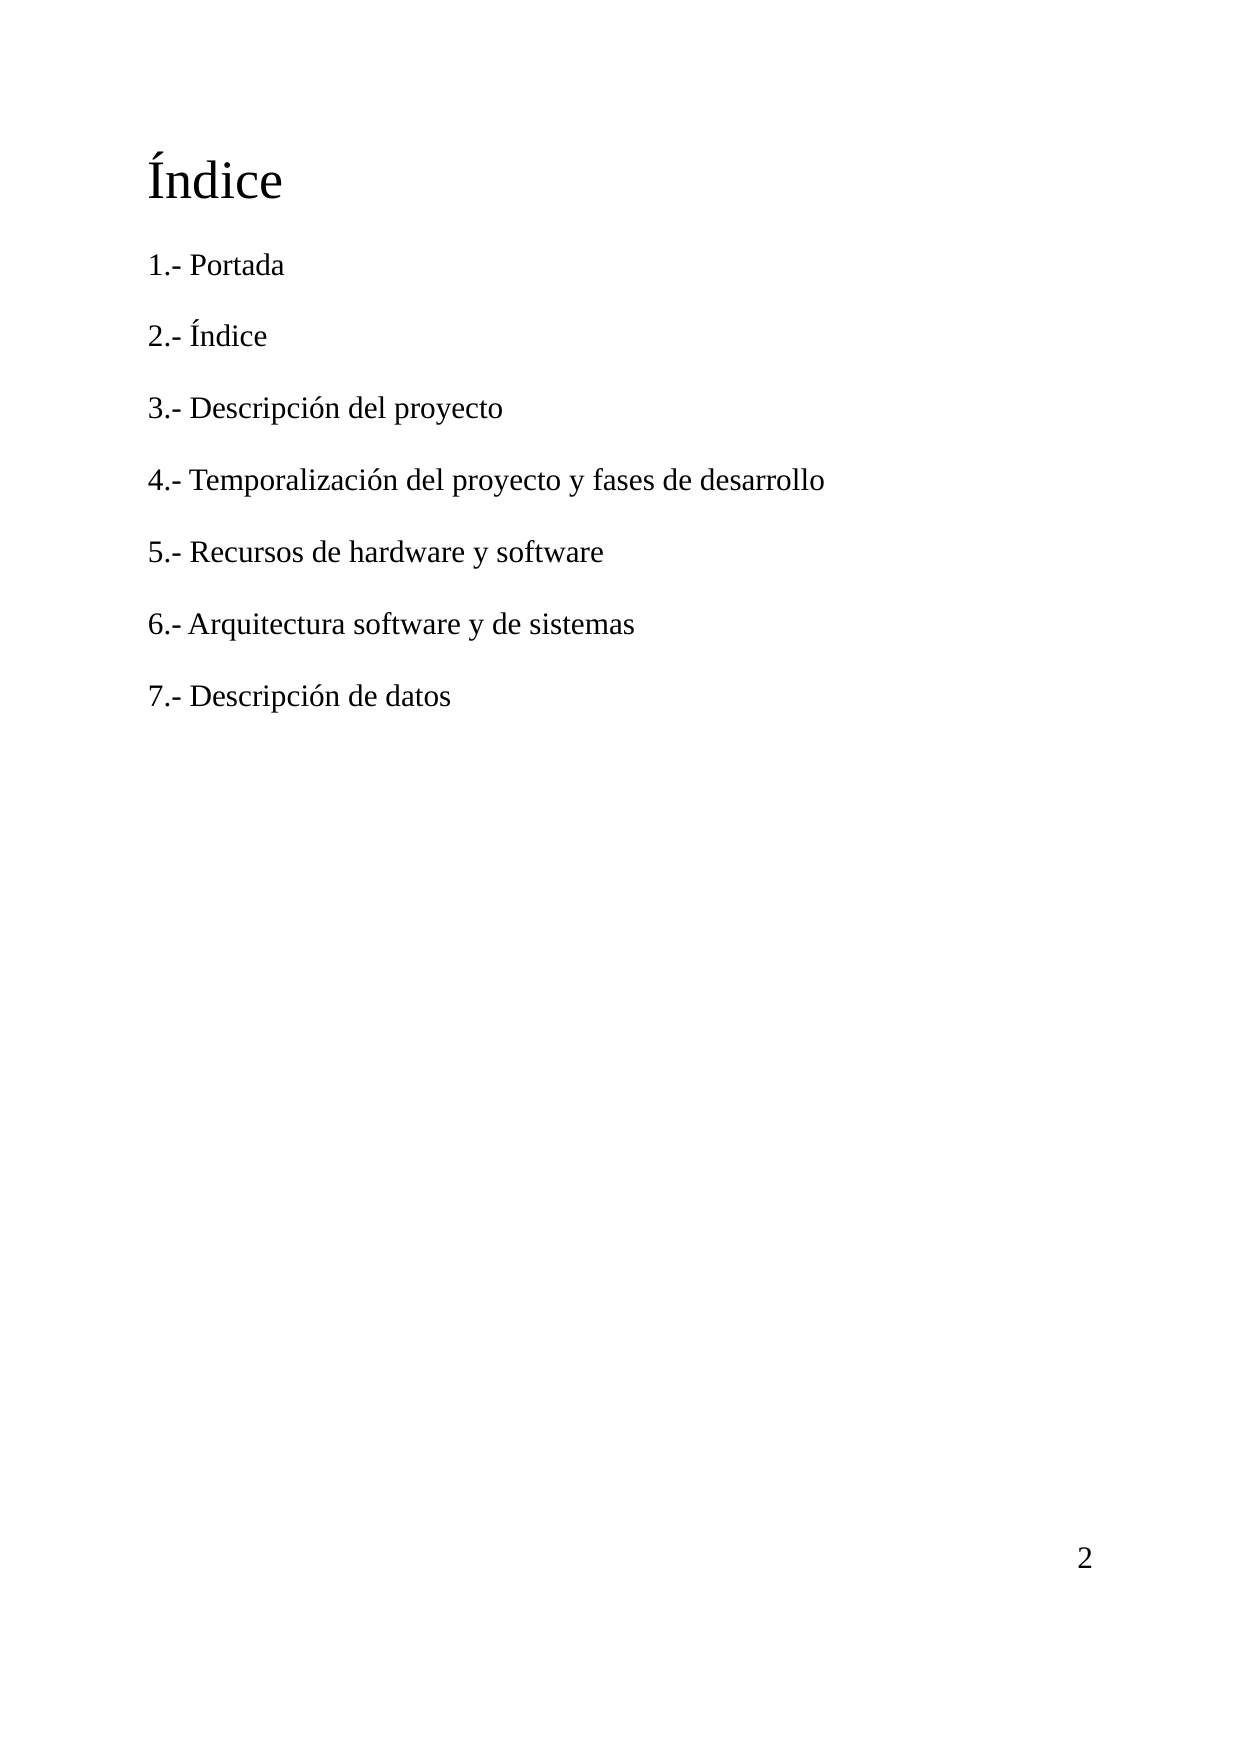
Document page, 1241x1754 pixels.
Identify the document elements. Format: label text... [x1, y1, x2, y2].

text 6.- Arquitectura software y de sistemas [148, 605, 1093, 641]
text 4.- Temporalización del proyecto y fases de desarrollo [148, 461, 1093, 497]
text 3.- Descripción del proyecto [148, 389, 1093, 426]
text 5.- Recursos de hardware y software [148, 533, 1093, 569]
text 2 [148, 1539, 1093, 1576]
text 2.- Índice [148, 318, 1093, 354]
text Índice [148, 148, 1093, 210]
text 1.- Portada [148, 246, 1093, 282]
text 7.- Descripción de datos [148, 677, 1093, 713]
